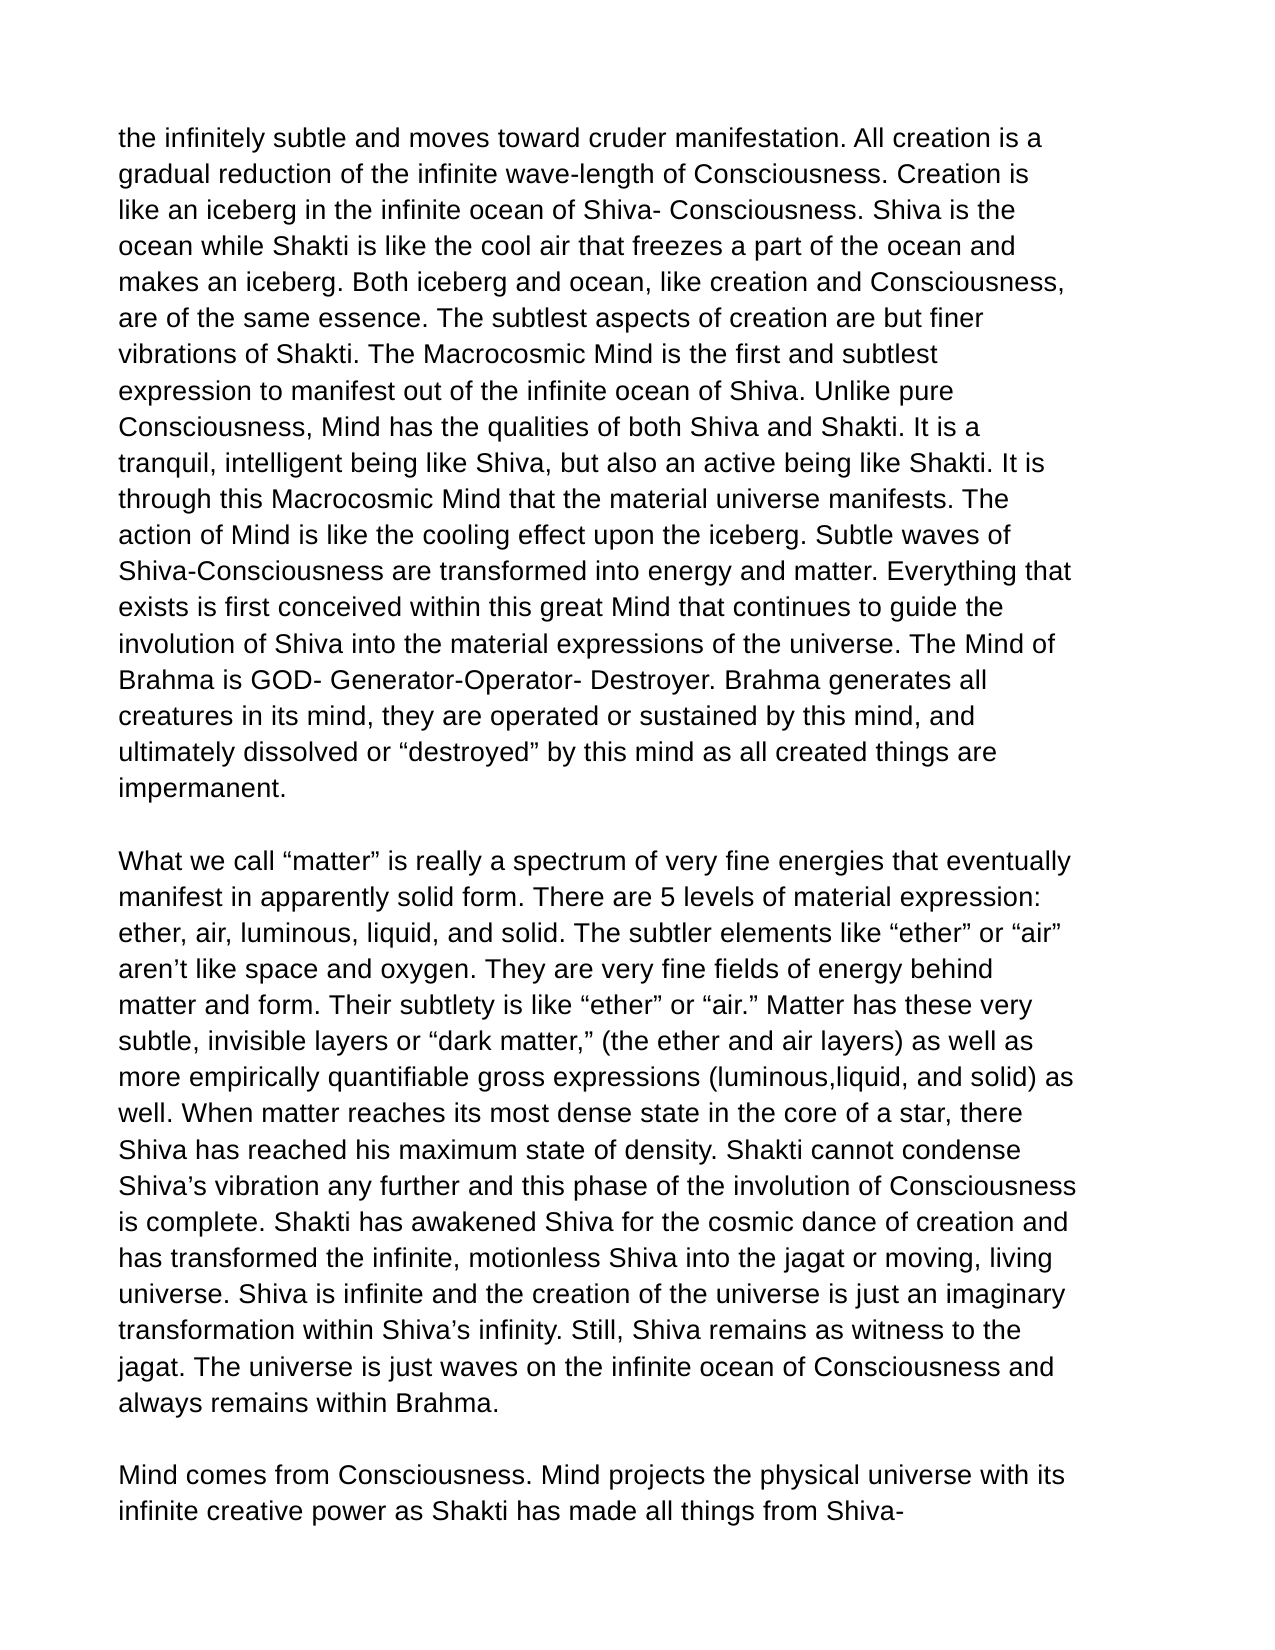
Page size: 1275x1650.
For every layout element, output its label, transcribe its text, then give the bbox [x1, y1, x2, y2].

text the infinitely subtle and moves toward cruder manifestation. All creation is a gradual reduction of the infinite wave-length of Consciousness. Creation is like an iceberg in the infinite ocean of Shiva- Consciousness. Shiva is the ocean while Shakti is like the cool air that freezes a part of the ocean and makes an iceberg. Both iceberg and ocean, like creation and Consciousness, are of the same essence. The subtlest aspects of creation are but finer vibrations of Shakti. The Macrocosmic Mind is the first and subtlest expression to manifest out of the infinite ocean of Shiva. Unlike pure Consciousness, Mind has the qualities of both Shiva and Shakti. It is a tranquil, intelligent being like Shiva, but also an active being like Shakti. It is through this Macrocosmic Mind that the material universe manifests. The action of Mind is like the cooling effect upon the iceberg. Subtle waves of Shiva-Consciousness are transformed into energy and matter. Everything that exists is first conceived within this great Mind that continues to guide the involution of Shiva into the material expressions of the universe. The Mind of Brahma is GOD- Generator-Operator- Destroyer. Brahma generates all creatures in its mind, they are operated or sustained by this mind, and ultimately dissolved or “destroyed” by this mind as all created things are impermanent. [118, 118, 1080, 805]
text What we call “matter” is really a spectrum of very fine energies that eventually manifest in apparently solid form. There are 5 levels of material expression: ether, air, luminous, liquid, and solid. The subtler elements like “ether” or “air” aren’t like space and oxygen. They are very fine fields of energy behind matter and form. Their subtlety is like “ether” or “air.” Matter has these very subtle, invisible layers or “dark matter,” (the ether and air layers) as well as more empirically quantifiable gross expressions (luminous,liquid, and solid) as well. When matter reaches its most dense state in the core of a star, there Shiva has reached his maximum state of density. Shakti cannot condense Shiva’s vibration any further and this phase of the involution of Consciousness is complete. Shakti has awakened Shiva for the cosmic dance of creation and has transformed the infinite, motionless Shiva into the jagat or moving, living universe. Shiva is infinite and the creation of the universe is just an imaginary transformation within Shiva’s infinity. Still, Shiva remains as witness to the jagat. The universe is just waves on the infinite ocean of Consciousness and always remains within Brahma. [118, 841, 1080, 1419]
text Mind comes from Consciousness. Mind projects the physical universe with its infinite creative power as Shakti has made all things from Shiva- [118, 1456, 1080, 1528]
